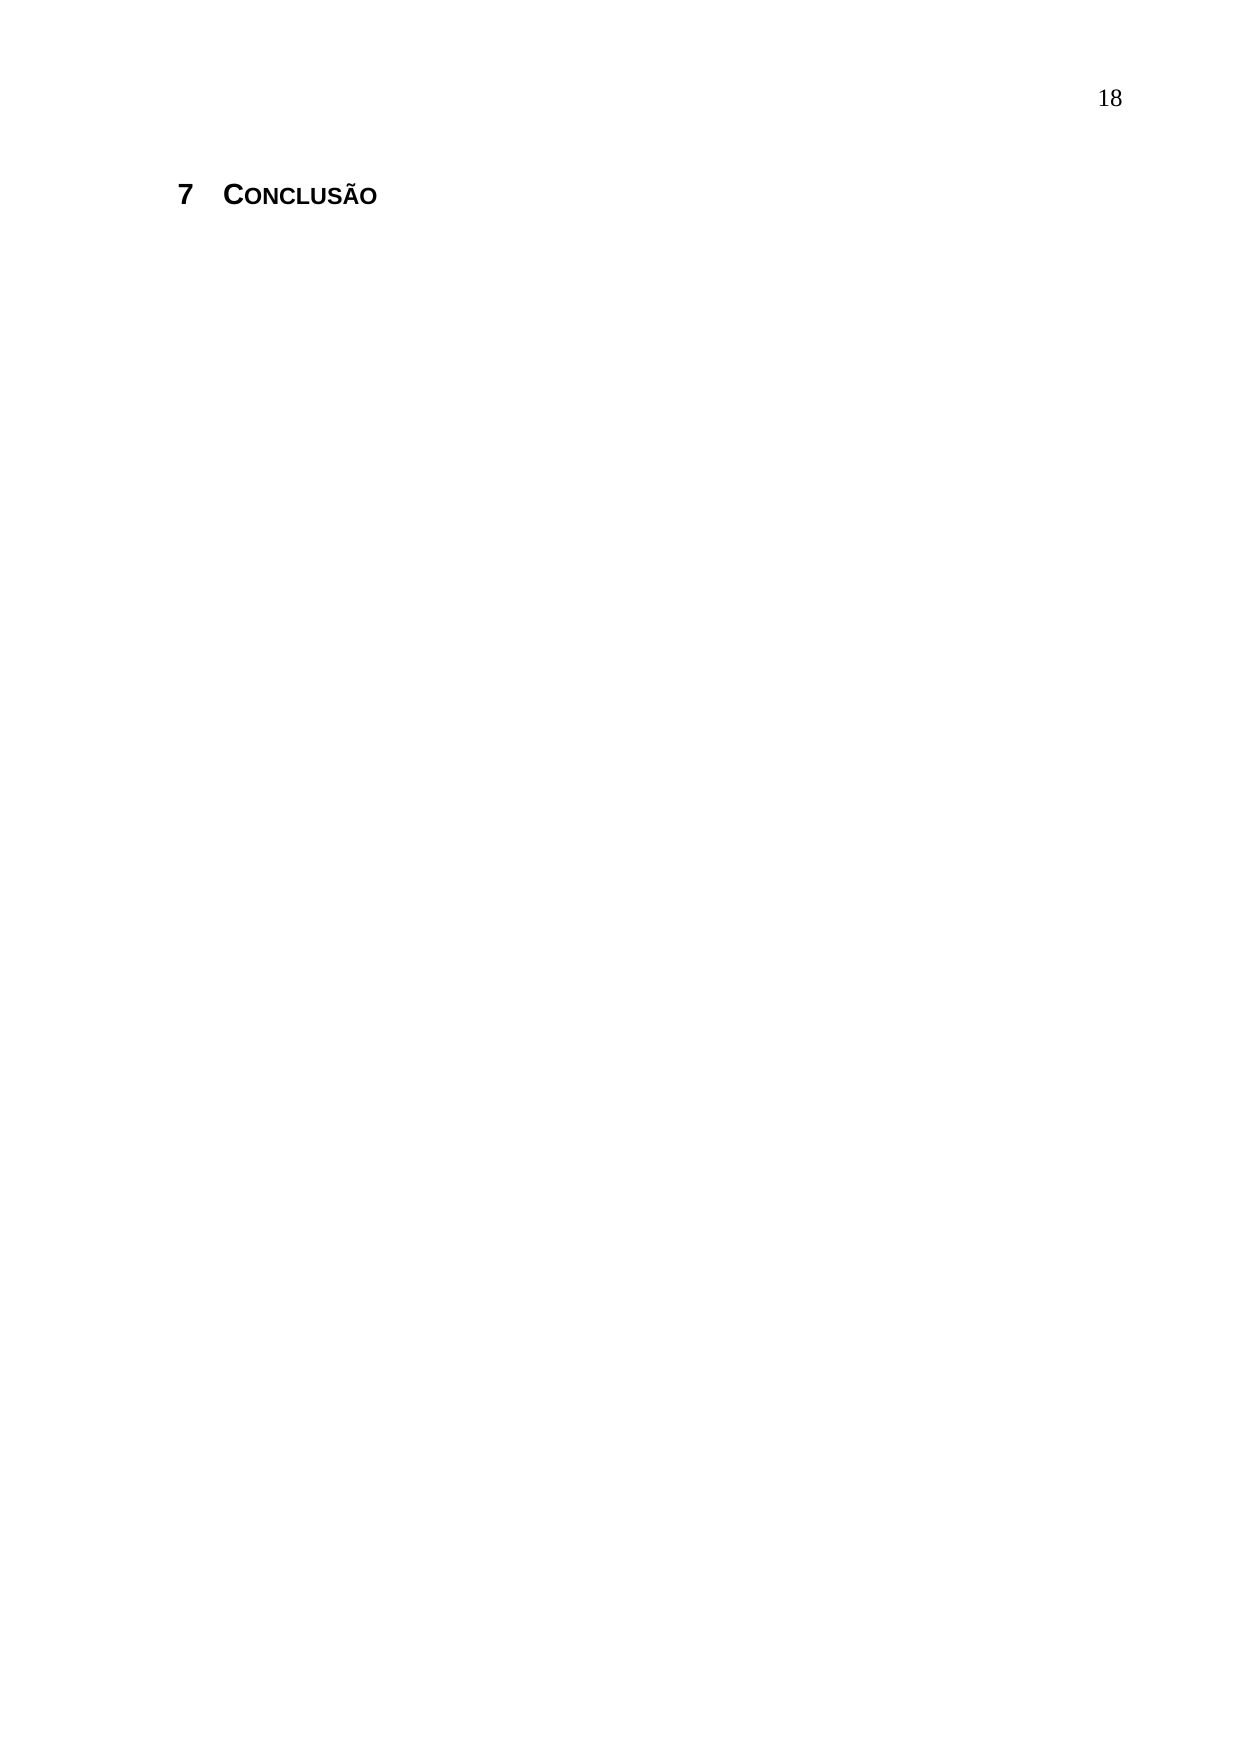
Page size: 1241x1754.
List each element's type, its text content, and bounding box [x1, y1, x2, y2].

subtitle Conclusão [177, 177, 1122, 211]
